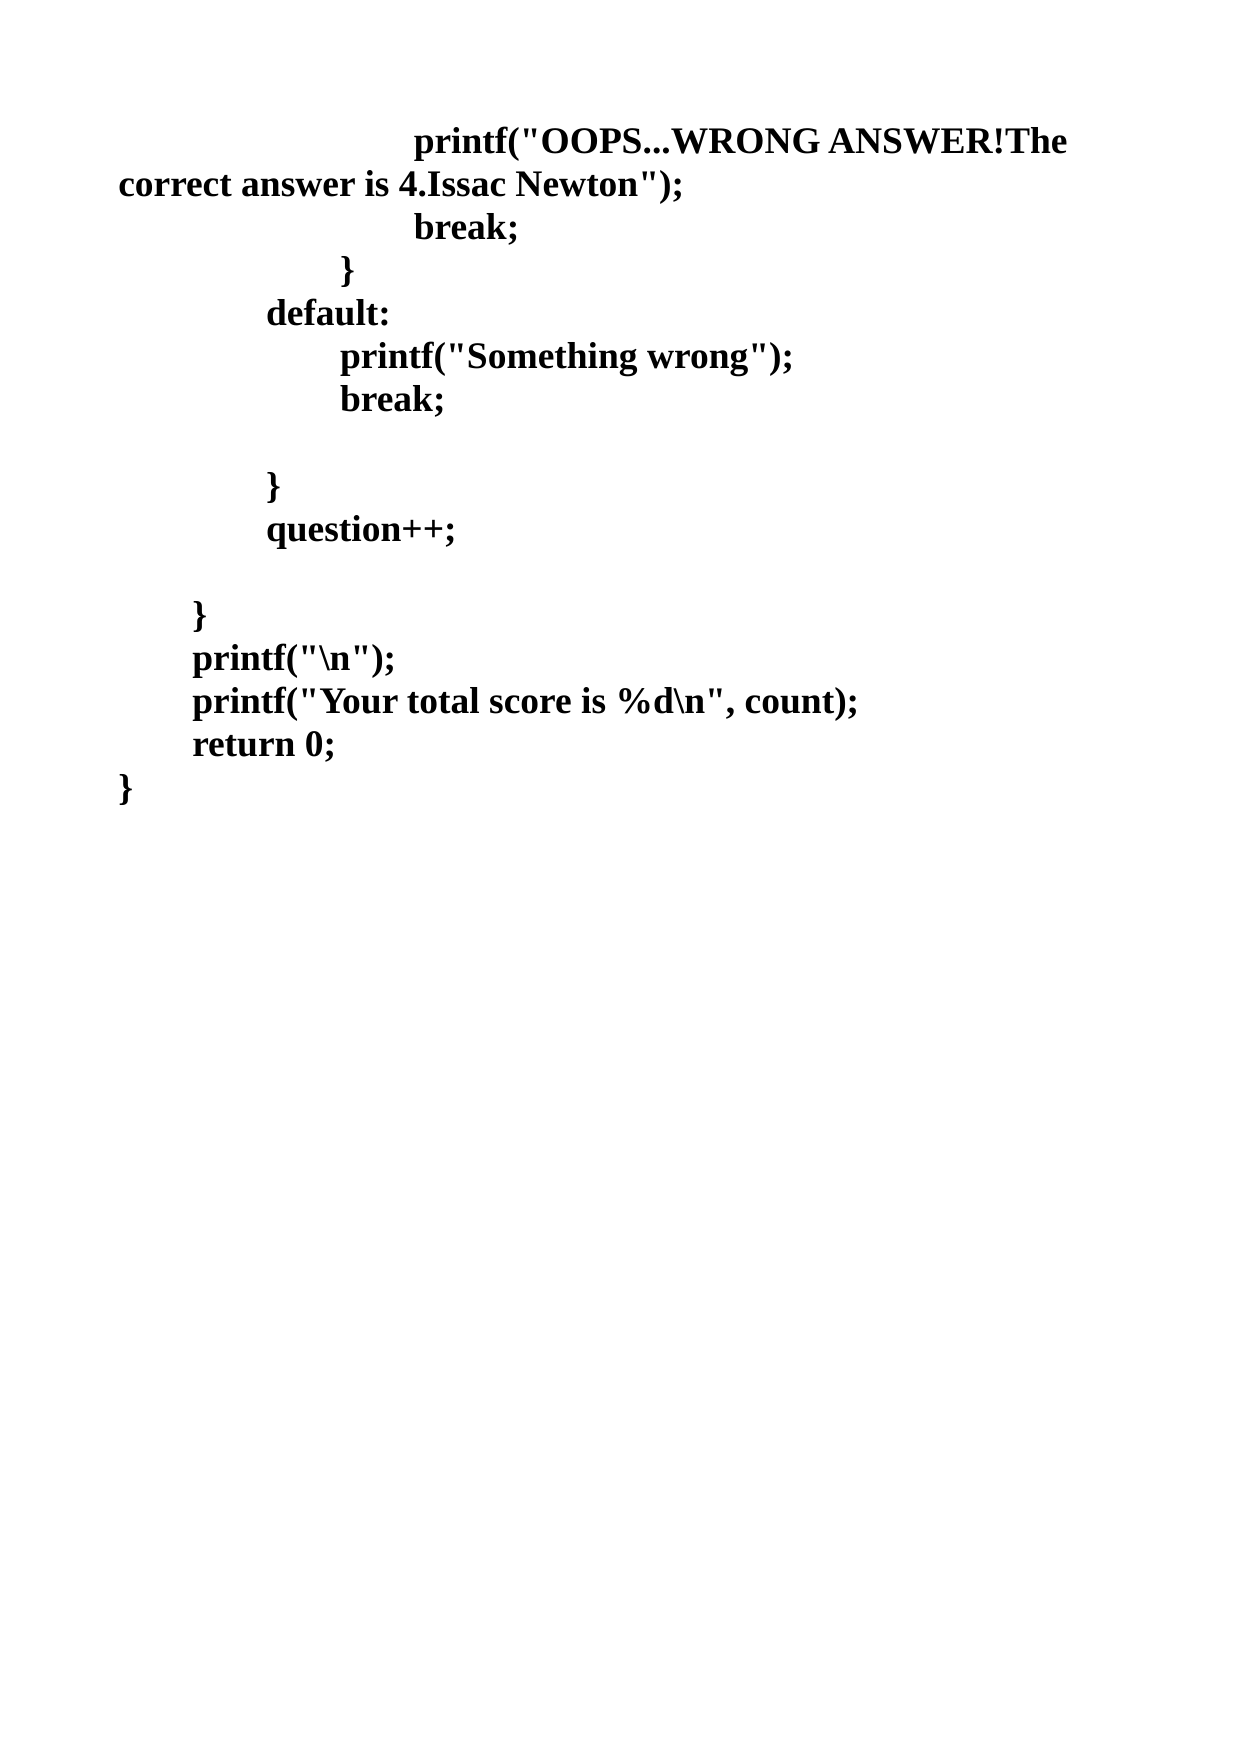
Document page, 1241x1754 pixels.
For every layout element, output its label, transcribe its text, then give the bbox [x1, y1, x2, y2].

text default: [118, 291, 1122, 334]
text printf("Something wrong"); [118, 334, 1122, 377]
text } [118, 463, 1122, 506]
text } [118, 765, 1122, 808]
text printf("Your total score is %d\n", count); [118, 679, 1122, 722]
text return 0; [118, 722, 1122, 765]
text printf("OOPS...WRONG ANSWER!The correct answer is 4.Issac Newton"); [118, 118, 1122, 204]
text break; [118, 377, 1122, 420]
text } [118, 247, 1122, 291]
text break; [118, 204, 1122, 247]
text printf("\n"); [118, 636, 1122, 679]
text question++; [118, 506, 1122, 549]
text } [118, 592, 1122, 636]
